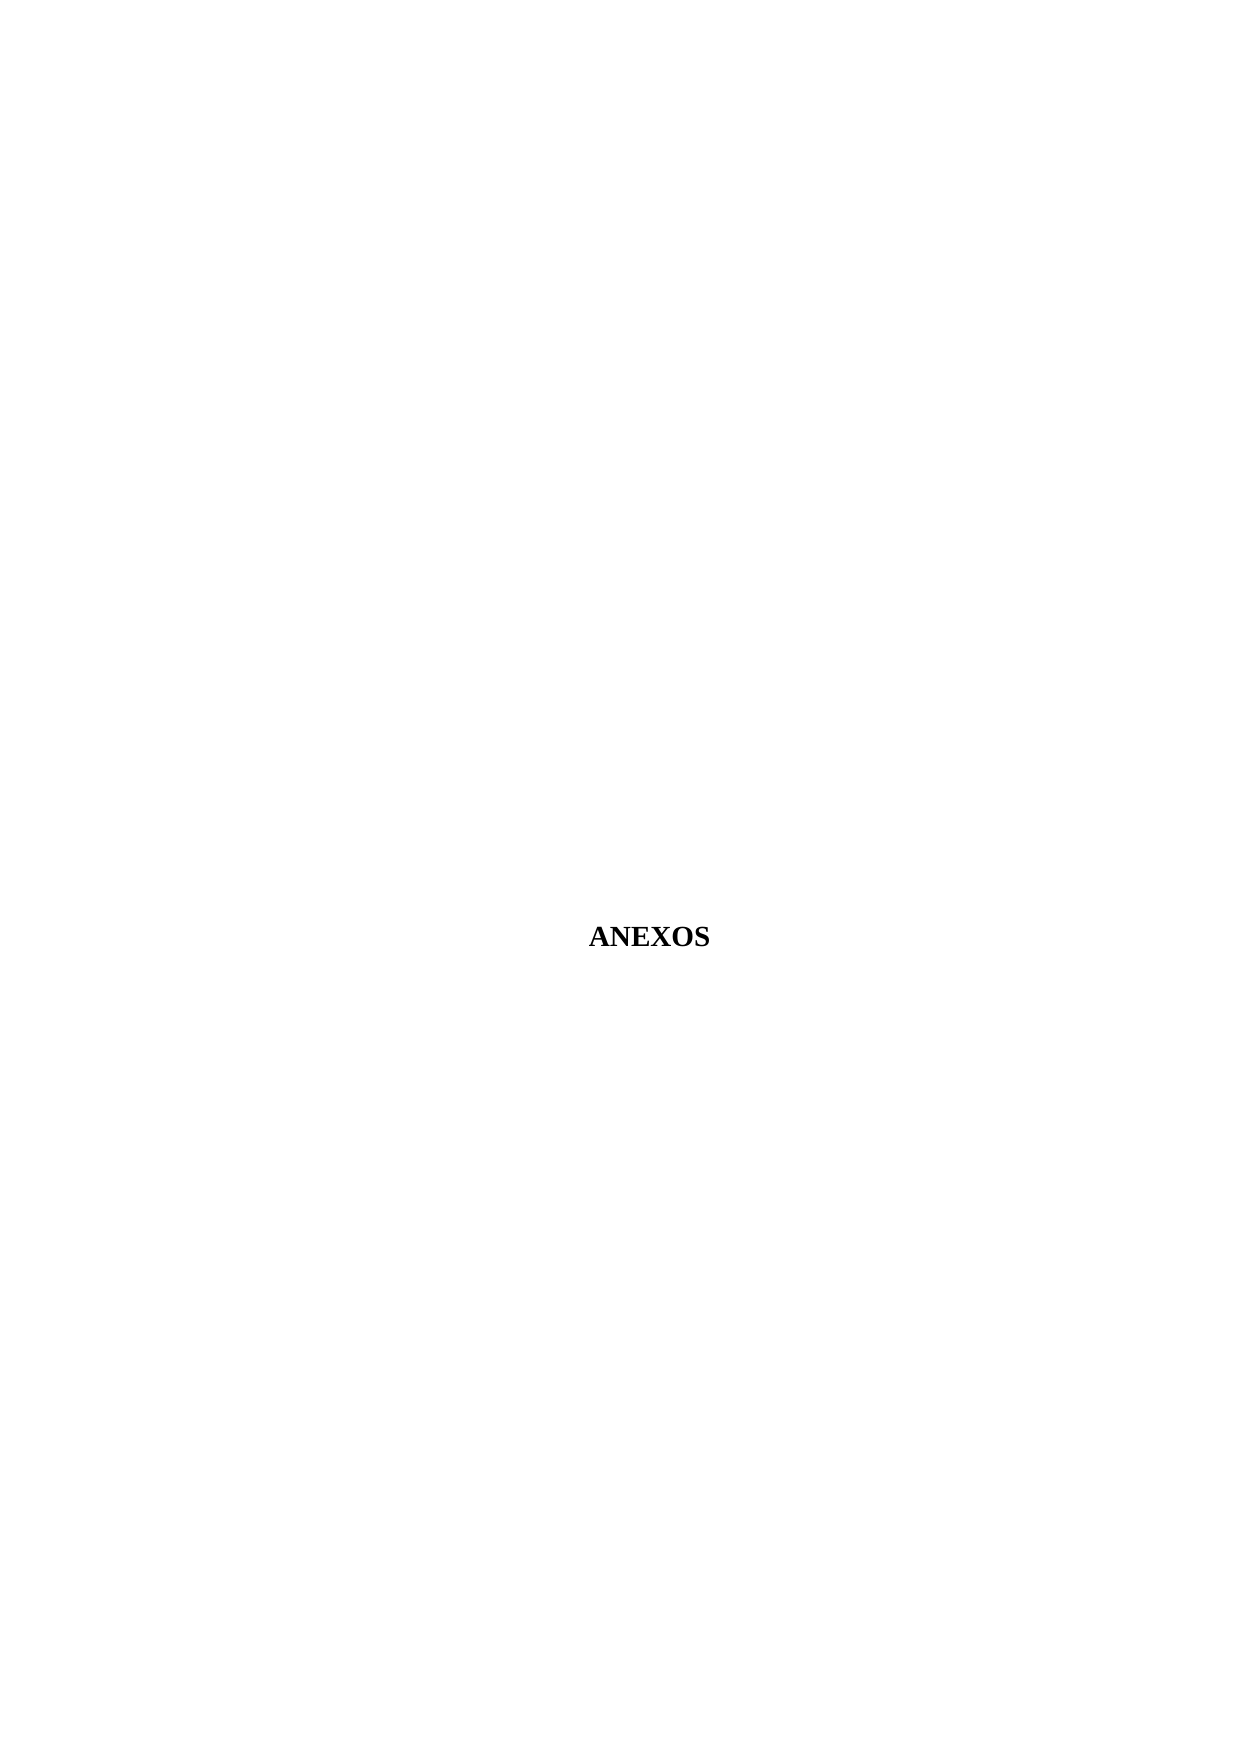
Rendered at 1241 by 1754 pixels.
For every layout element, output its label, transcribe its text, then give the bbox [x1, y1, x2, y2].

subtitle ANEXOS [177, 919, 1122, 953]
